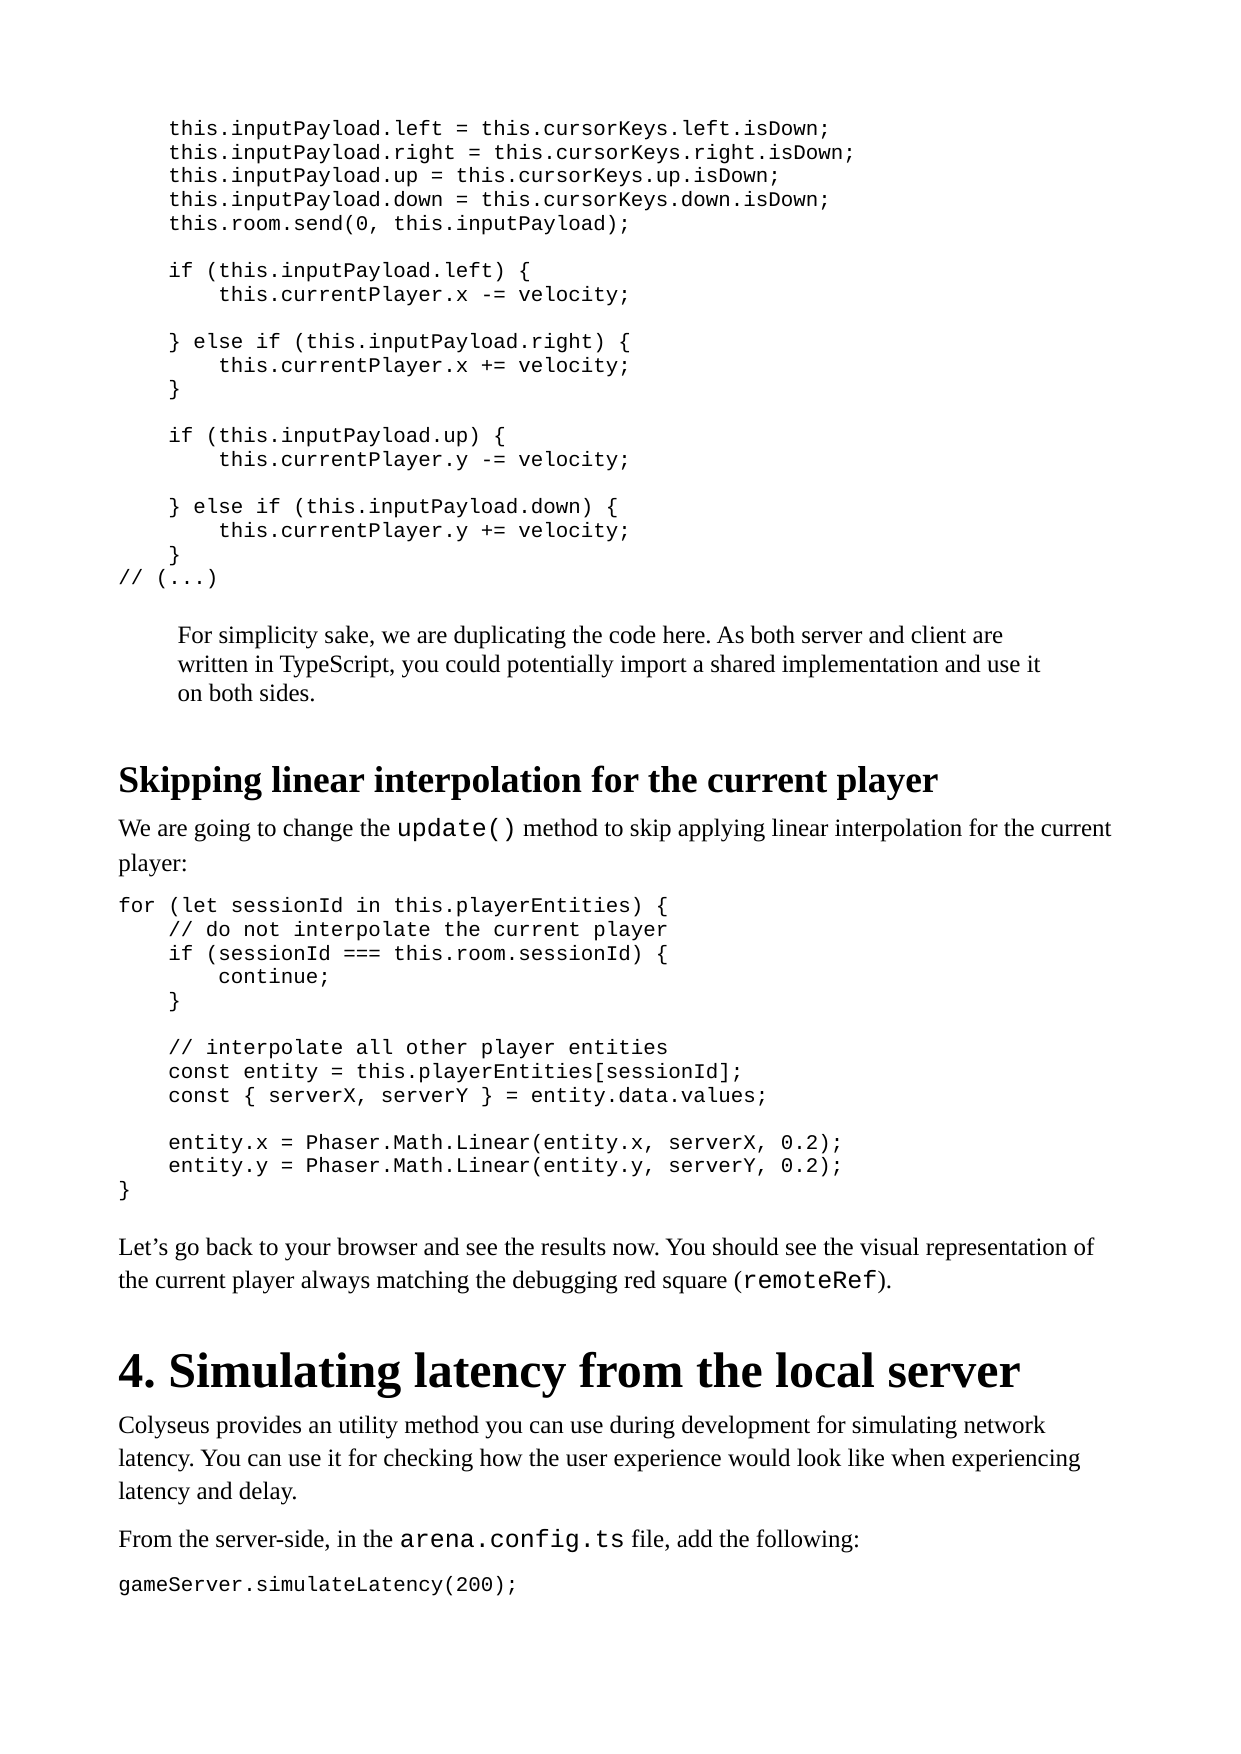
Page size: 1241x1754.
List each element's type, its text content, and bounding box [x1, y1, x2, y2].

text Let’s go back to your browser and see the results now. You should see the visual representation of the current player always matching the debugging red square (remoteRef). [118, 1232, 1122, 1296]
text // do not interpolate the current player [118, 919, 1122, 943]
text this.currentPlayer.y += velocity; [118, 520, 1122, 544]
text // interpolate all other player entities [118, 1037, 1122, 1061]
text const entity = this.playerEntities[sessionId]; [118, 1061, 1122, 1084]
text gameServer.simulateLatency(200); [118, 1574, 1122, 1598]
text this.inputPayload.up = this.cursorKeys.up.isDown; [118, 165, 1122, 189]
text } [118, 544, 1122, 567]
text } [118, 378, 1122, 402]
text this.inputPayload.down = this.cursorKeys.down.isDown; [118, 189, 1122, 213]
subtitle 4. Simulating latency from the local server [118, 1340, 1122, 1398]
text // (...) [118, 567, 1122, 591]
text From the server-side, in the arena.config.ts file, add the following: [118, 1524, 1122, 1555]
text this.inputPayload.right = this.cursorKeys.right.isDown; [118, 142, 1122, 165]
text Colyseus provides an utility method you can use during development for simulating network latency. You can use it for checking how the user experience would look like when experiencing latency and delay. [118, 1410, 1122, 1505]
text entity.y = Phaser.Math.Linear(entity.y, serverY, 0.2); [118, 1156, 1122, 1179]
text this.currentPlayer.y -= velocity; [118, 449, 1122, 473]
text We are going to change the update() method to skip applying linear interpolation for the current player: [118, 813, 1122, 877]
text if (this.inputPayload.left) { [118, 260, 1122, 284]
text For simplicity sake, we are duplicating the code here. As both server and client are written in TypeScript, you could potentially import a shared implementation and use it on both sides. [177, 621, 1063, 707]
text this.inputPayload.left = this.cursorKeys.left.isDown; [118, 118, 1122, 142]
text for (let sessionId in this.playerEntities) { [118, 895, 1122, 919]
text } else if (this.inputPayload.right) { [118, 331, 1122, 354]
text if (sessionId === this.room.sessionId) { [118, 943, 1122, 966]
text continue; [118, 966, 1122, 990]
text this.room.send(0, this.inputPayload); [118, 213, 1122, 236]
text this.currentPlayer.x += velocity; [118, 354, 1122, 378]
text this.currentPlayer.x -= velocity; [118, 284, 1122, 307]
text } else if (this.inputPayload.down) { [118, 496, 1122, 520]
subtitle Skipping linear interpolation for the current player [118, 757, 1122, 800]
text const { serverX, serverY } = entity.data.values; [118, 1084, 1122, 1108]
text entity.x = Phaser.Math.Linear(entity.x, serverX, 0.2); [118, 1132, 1122, 1156]
text } [118, 990, 1122, 1014]
text if (this.inputPayload.up) { [118, 426, 1122, 449]
text } [118, 1179, 1122, 1203]
